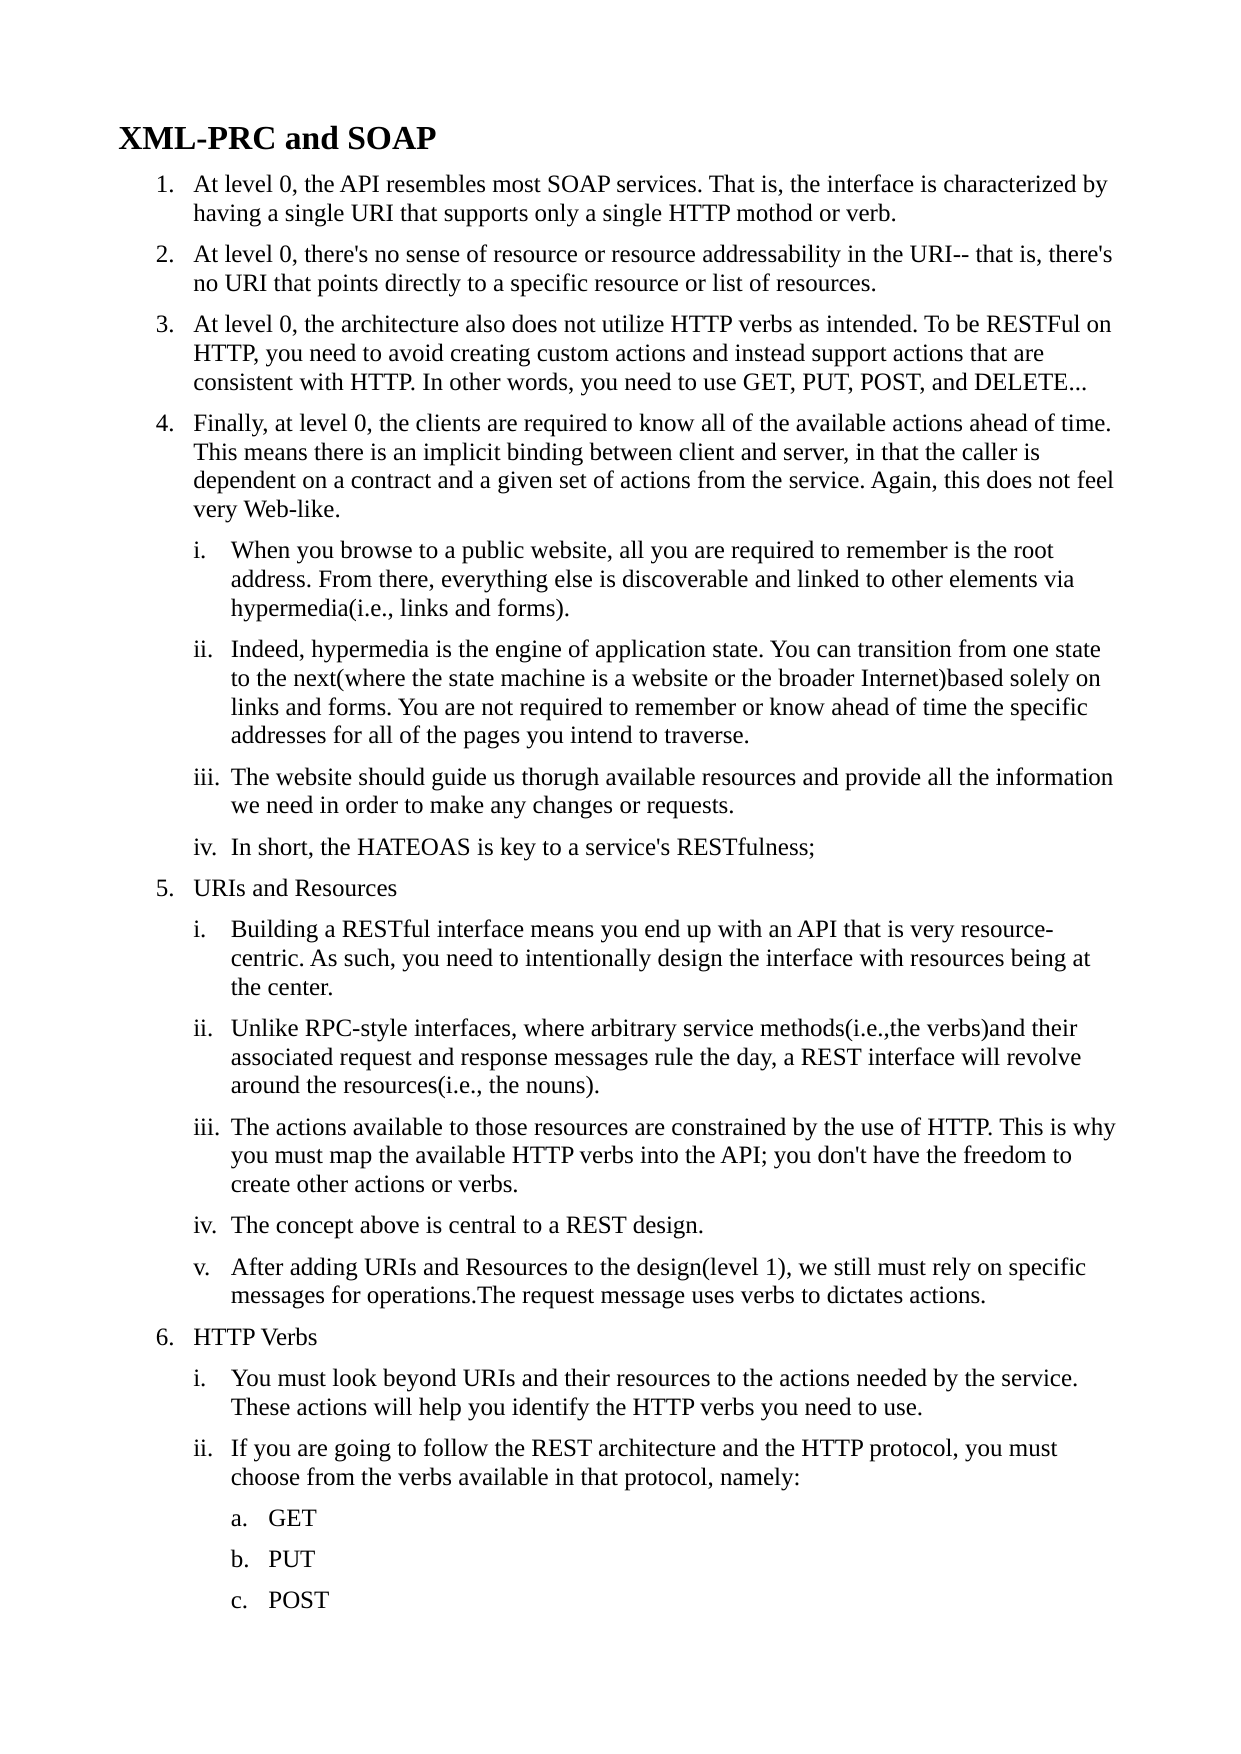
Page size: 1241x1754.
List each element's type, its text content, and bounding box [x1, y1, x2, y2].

list Unlike RPC-style interfaces, where arbitrary service methods(i.e.,the verbs)and their associated request and response messages rule the day, a REST interface will revolve around the resources(i.e., the nouns). [193, 1013, 1122, 1099]
list The actions available to those resources are constrained by the use of HTTP. This is why you must map the available HTTP verbs into the API; you don't have the freedom to create other actions or verbs. [193, 1112, 1122, 1198]
list Building a RESTful interface means you end up with an API that is very resource-centric. As such, you need to intentionally design the interface with resources being at the center. [193, 914, 1122, 1001]
list The concept above is central to a REST design. [193, 1211, 1122, 1239]
list HTTP Verbs [156, 1322, 1122, 1351]
list You must look beyond URIs and their resources to the actions needed by the service. These actions will help you identify the HTTP verbs you need to use. [193, 1363, 1122, 1421]
list At level 0, there's no sense of resource or resource addressability in the URI-- that is, there's no URI that points directly to a specific resource or list of resources. [156, 239, 1122, 297]
list If you are going to follow the REST architecture and the HTTP protocol, you must choose from the verbs available in that protocol, namely: [193, 1433, 1122, 1491]
list Indeed, hypermedia is the engine of application state. You can transition from one state to the next(where the state machine is a website or the broader Internet)based solely on links and forms. You are not required to remember or know ahead of time the specific addresses for all of the pages you intend to traverse. [193, 634, 1122, 749]
list In short, the HATEOAS is key to a service's RESTfulness; [193, 832, 1122, 861]
list PUT [231, 1544, 1122, 1573]
list URIs and Resources [156, 873, 1122, 902]
list POST [231, 1586, 1122, 1614]
list Finally, at level 0, the clients are required to know all of the available actions ahead of time. This means there is an implicit binding between client and server, in that the caller is dependent on a contract and a given set of actions from the service. Again, this does not feel very Web-like. [156, 408, 1122, 523]
list After adding URIs and Resources to the design(level 1), we still must rely on specific messages for operations.The request message uses verbs to dictates actions. [193, 1252, 1122, 1309]
list At level 0, the API resembles most SOAP services. That is, the interface is characterized by having a single URI that supports only a single HTTP mothod or verb. [156, 169, 1122, 227]
list When you browse to a public website, all you are required to remember is the root address. From there, everything else is discoverable and linked to other elements via hypermedia(i.e., links and forms). [193, 536, 1122, 622]
list The website should guide us thorugh available resources and provide all the information we need in order to make any changes or requests. [193, 762, 1122, 819]
list At level 0, the architecture also does not utilize HTTP verbs as intended. To be RESTFul on HTTP, you need to avoid creating custom actions and instead support actions that are consistent with HTTP. In other words, you need to use GET, PUT, POST, and DELETE... [156, 309, 1122, 396]
subtitle XML-PRC and SOAP [118, 118, 1122, 157]
list GET [231, 1503, 1122, 1532]
